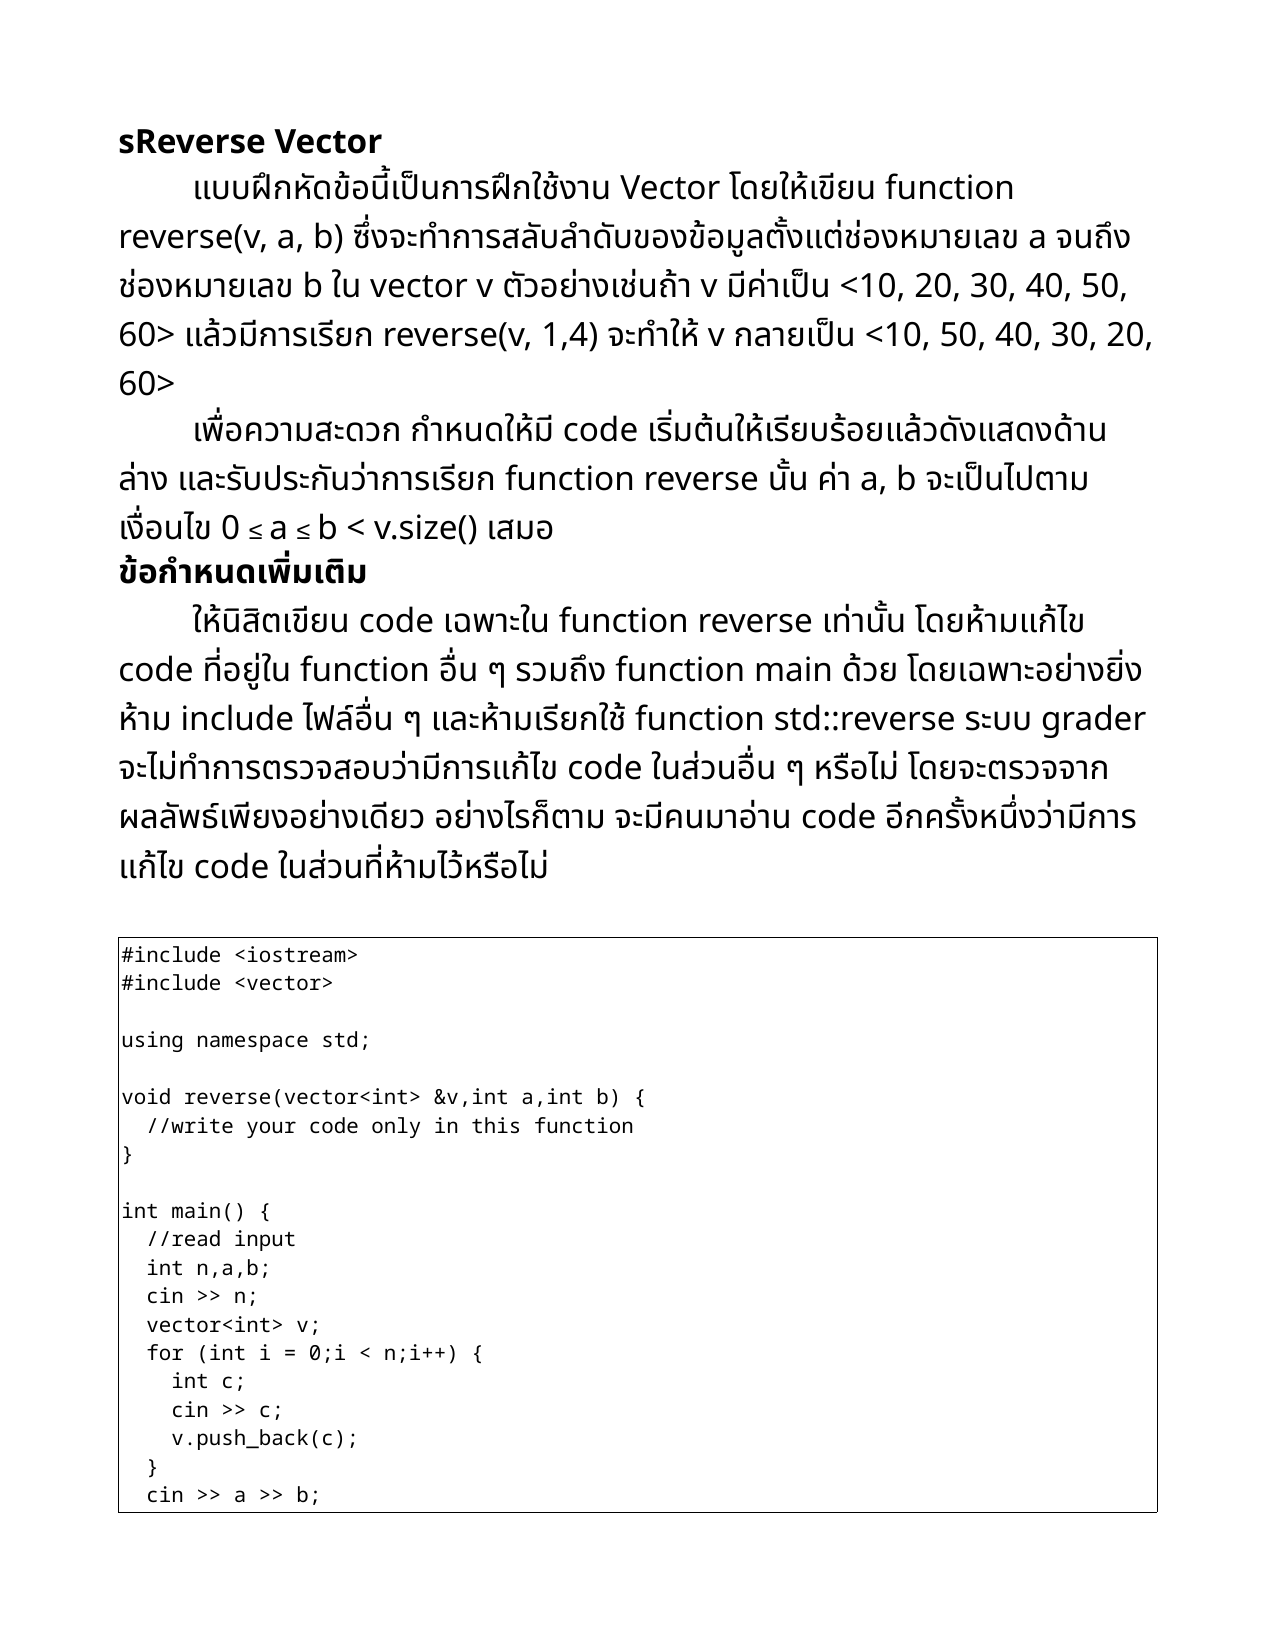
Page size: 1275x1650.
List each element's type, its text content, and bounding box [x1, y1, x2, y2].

text ให้นิสิตเขียน code เฉพาะใน function reverse เท่านั้น โดยห้ามแก้ไข code ที่อยู่ใน function อื่น ๆ รวมถึง function main ด้วย โดยเฉพาะอย่างยิ่งห้าม include ไฟล์อื่น ๆ และห้ามเรียกใช้ function std::reverse ระบบ grader จะไม่ทำการตรวจสอบว่ามีการแก้ไข code ในส่วนอื่น ๆ หรือไม่ โดยจะตรวจจากผลลัพธ์เพียงอย่างเดียว อย่างไรก็ตาม จะมีคนมาอ่าน code อีกครั้งหนึ่งว่ามีการแก้ไข code ในส่วนที่ห้ามไว้หรือไม่ [118, 597, 1157, 892]
text for (int i = 0;i < n;i++) { [119, 1335, 1157, 1363]
text vector<int> v; [119, 1307, 1157, 1335]
text int c; [119, 1363, 1157, 1392]
text } [119, 1136, 1157, 1168]
text void reverse(vector<int> &v,int a,int b) { [119, 1079, 1157, 1108]
text //write your code only in this function [119, 1108, 1157, 1136]
text //read input [119, 1221, 1157, 1250]
text เพื่อความสะดวก กำหนดให้มี code เริ่มต้นให้เรียบร้อยแล้วดังแสดงด้านล่าง และรับประกันว่าการเรียก function reverse นั้น ค่า a, b จะเป็นไปตามเงื่อนไข 0 ≤ a ≤ b < v.size() เสมอ [118, 406, 1157, 553]
text cin >> c; [119, 1392, 1157, 1420]
text #include <vector> [119, 965, 1157, 997]
text using namespace std; [119, 1022, 1157, 1054]
text แบบฝึกหัดข้อนี้เป็นการฝึกใช้งาน Vector โดยให้เขียน function reverse(v, a, b) ซึ่งจะทำการสลับลำดับของข้อมูลตั้งแต่ช่องหมายเลข a จนถึงช่องหมายเลข b ใน vector v ตัวอย่างเช่นถ้า v มีค่าเป็น <10, 20, 30, 40, 50, 60> แล้วมีการเรียก reverse(v, 1,4) จะทำให้ v กลายเป็น <10, 50, 40, 30, 20, 60> [118, 163, 1157, 406]
text v.push_back(c); [119, 1420, 1157, 1449]
text sReverse Vector [118, 118, 1157, 163]
text cin >> a >> b; [119, 1477, 1157, 1512]
text int n,a,b; [119, 1250, 1157, 1278]
text ข้อกำหนดเพิ่มเติม [118, 553, 1157, 597]
text #include <iostream> [119, 938, 1157, 965]
text } [119, 1449, 1157, 1477]
text int main() { [119, 1193, 1157, 1221]
text cin >> n; [119, 1278, 1157, 1307]
